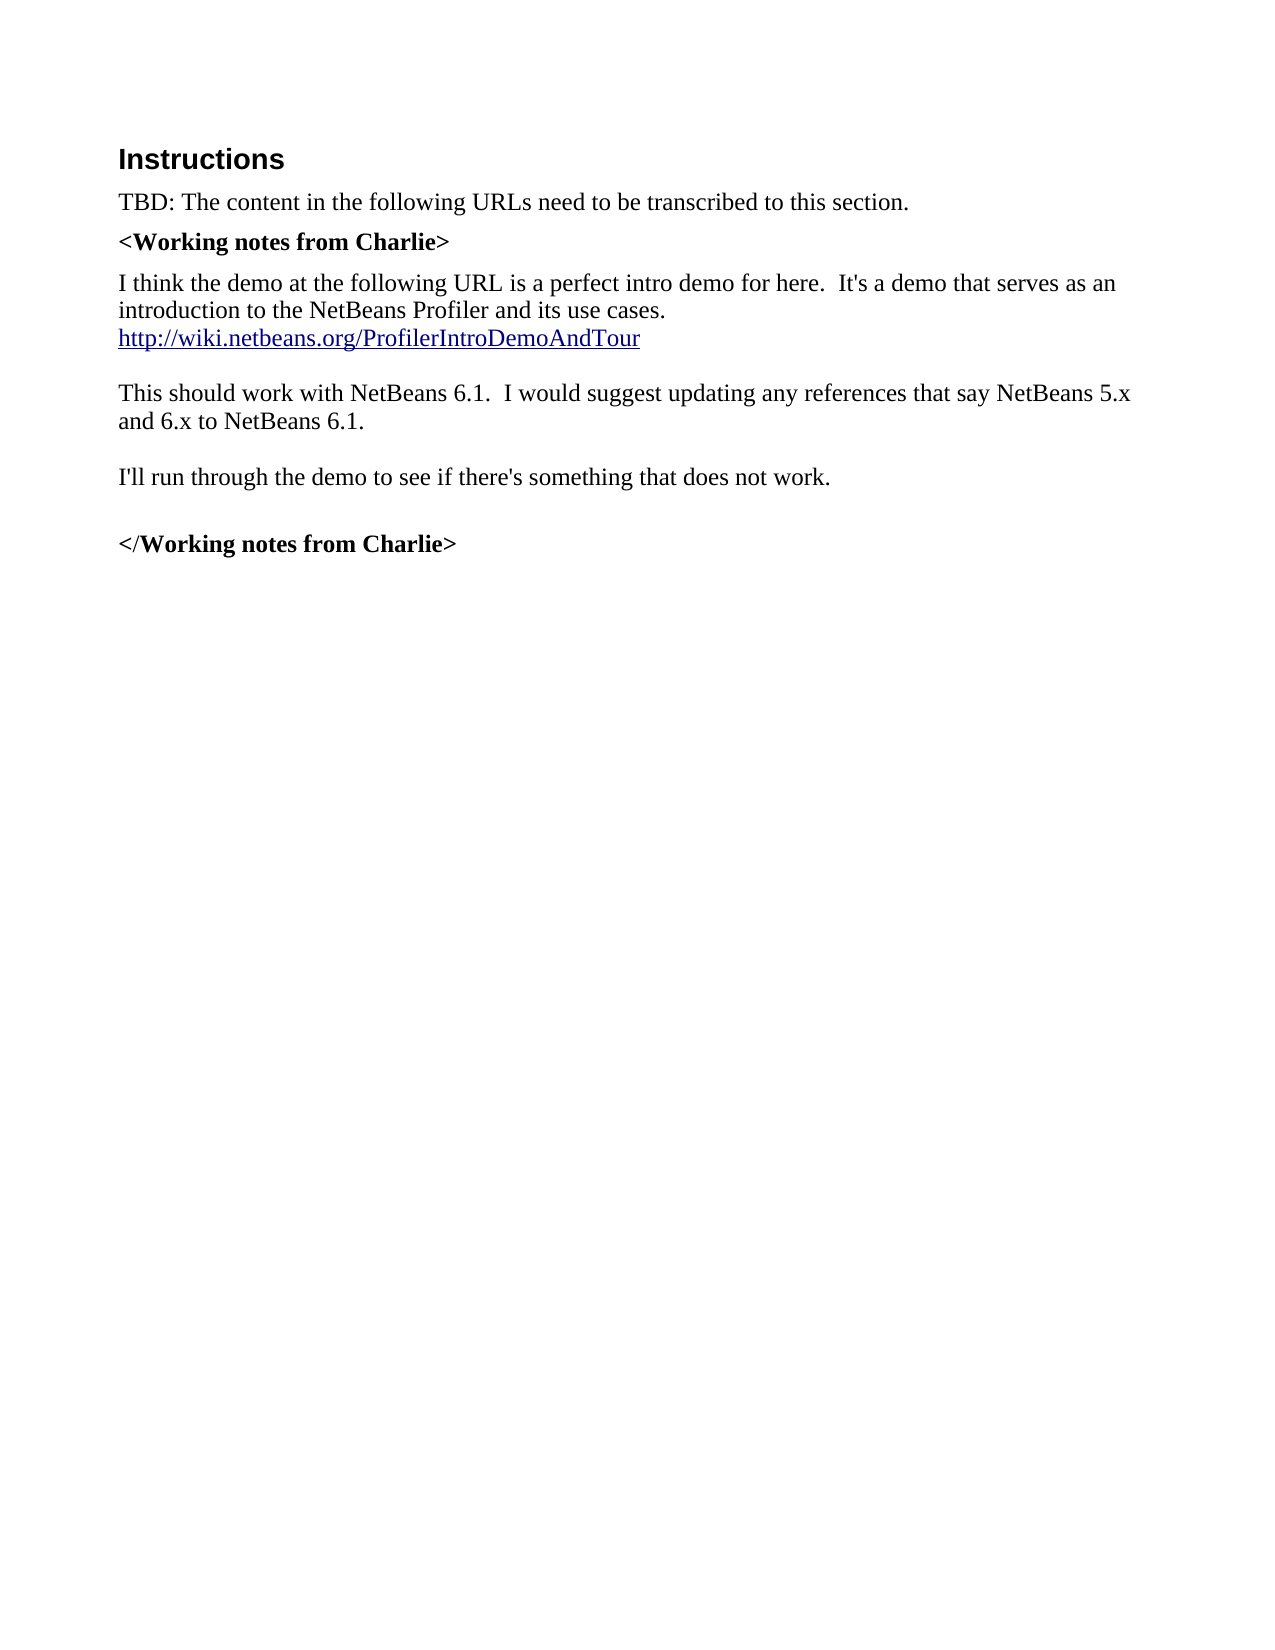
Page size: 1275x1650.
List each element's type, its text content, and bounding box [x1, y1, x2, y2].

text </Working notes from Charlie> [118, 531, 1157, 558]
text TBD: The content in the following URLs need to be transcribed to this section. [118, 188, 1157, 216]
text I think the demo at the following URL is a perfect intro demo for here. It's a demo that serves as an introduction to the NetBeans Profiler and its use cases. http://wiki.netbeans.org/ProfilerIntroDemoAndTour This should work with NetBeans 6.1. I would suggest updating any references that say NetBeans 5.x and 6.x to NetBeans 6.1. I'll run through the demo to see if there's something that does not work. [118, 269, 1157, 518]
text <Working notes from Charlie> [118, 228, 1157, 256]
subtitle Instructions [118, 143, 1157, 176]
